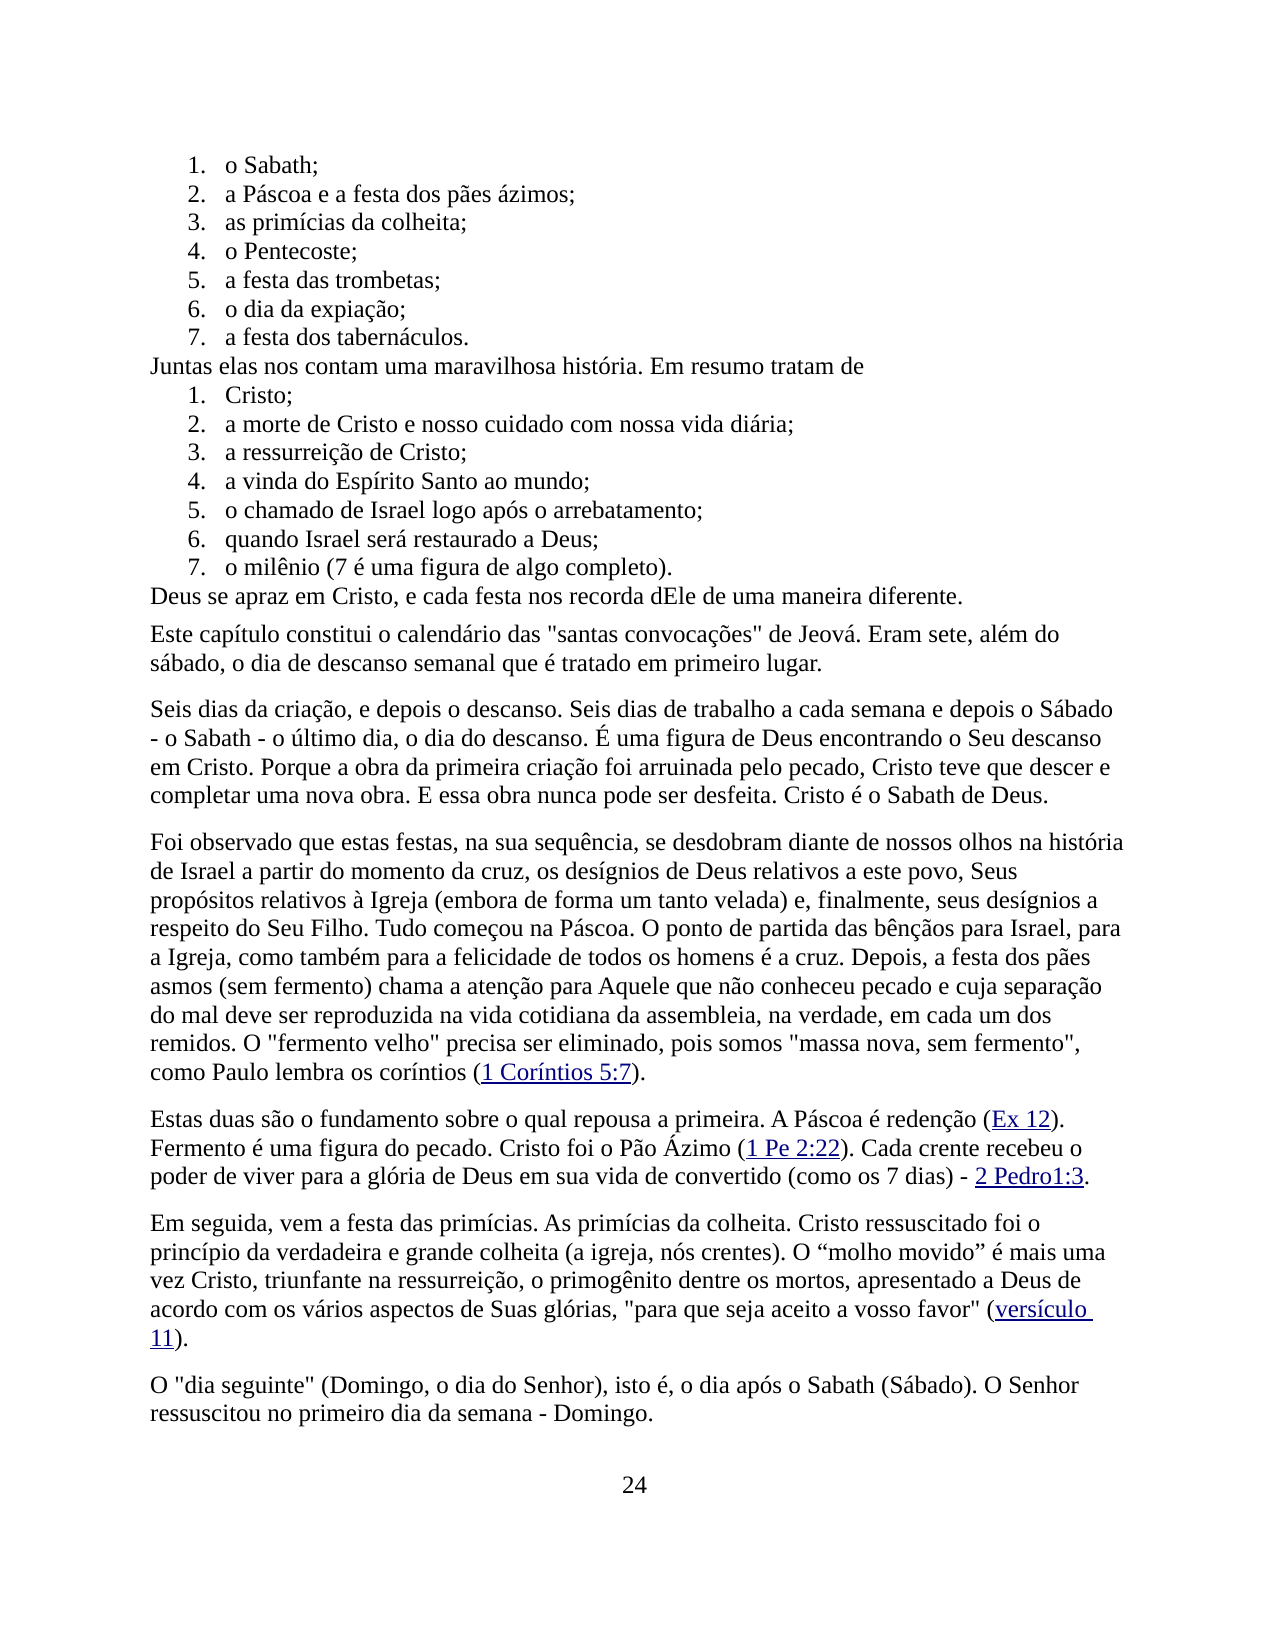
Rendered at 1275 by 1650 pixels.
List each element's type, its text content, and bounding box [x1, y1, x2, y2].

text O "dia seguinte" (Domingo, o dia do Senhor), isto é, o dia após o Sabath (Sábado). O Senhor ressuscitou no primeiro dia da semana - Domingo. [150, 1370, 1125, 1427]
list a festa das trombetas; [187, 265, 1125, 294]
list a festa dos tabernáculos. [187, 322, 1125, 351]
list Cristo; [187, 380, 1125, 409]
list a ressurreição de Cristo; [187, 437, 1125, 466]
list as primícias da colheita; [187, 207, 1125, 236]
list o Sabath; [187, 150, 1125, 179]
list o dia da expiação; [187, 294, 1125, 322]
list quando Israel será restaurado a Deus; [187, 524, 1125, 552]
list a vinda do Espírito Santo ao mundo; [187, 466, 1125, 495]
list a Páscoa e a festa dos pães ázimos; [187, 179, 1125, 207]
list o milênio (7 é uma figura de algo completo). [187, 552, 1125, 581]
text Em seguida, vem a festa das primícias. As primícias da colheita. Cristo ressuscitado foi o princípio da verdadeira e grande colheita (a igreja, nós crentes). O “molho movido” é mais uma vez Cristo, triunfante na ressurreição, o primogênito dentre os mortos, apresentado a Deus de acordo com os vários aspectos de Suas glórias, "para que seja aceito a vosso favor" (versículo 11). [150, 1208, 1125, 1352]
text Este capítulo constitui o calendário das "santas convocações" de Jeová. Eram sete, além do sábado, o dia de descanso semanal que é tratado em primeiro lugar. [150, 619, 1125, 676]
text Deus se apraz em Cristo, e cada festa nos recorda dEle de uma maneira diferente. [150, 581, 1125, 610]
text Juntas elas nos contam uma maravilhosa história. Em resumo tratam de [150, 351, 1125, 380]
text Seis dias da criação, e depois o descanso. Seis dias de trabalho a cada semana e depois o Sábado - o Sabath - o último dia, o dia do descanso. É uma figura de Deus encontrando o Seu descanso em Cristo. Porque a obra da primeira criação foi arruinada pelo pecado, Cristo teve que descer e completar uma nova obra. E essa obra nunca pode ser desfeita. Cristo é o Sabath de Deus. [150, 694, 1125, 809]
list o Pentecoste; [187, 236, 1125, 265]
text Foi observado que estas festas, na sua sequência, se desdobram diante de nossos olhos na história de Israel a partir do momento da cruz, os desígnios de Deus relativos a este povo, Seus propósitos relativos à Igreja (embora de forma um tanto velada) e, finalmente, seus desígnios a respeito do Seu Filho. Tudo começou na Páscoa. O ponto de partida das bênçãos para Israel, para a Igreja, como também para a felicidade de todos os homens é a cruz. Depois, a festa dos pães asmos (sem fermento) chama a atenção para Aquele que não conheceu pecado e cuja separação do mal deve ser reproduzida na vida cotidiana da assembleia, na verdade, em cada um dos remidos. O "fermento velho" precisa ser eliminado, pois somos "massa nova, sem fermento", como Paulo lembra os coríntios (1 Coríntios 5:7). [150, 827, 1125, 1086]
list o chamado de Israel logo após o arrebatamento; [187, 495, 1125, 524]
list a morte de Cristo e nosso cuidado com nossa vida diária; [187, 409, 1125, 437]
text Estas duas são o fundamento sobre o qual repousa a primeira. A Páscoa é redenção (Ex 12). Fermento é uma figura do pecado. Cristo foi o Pão Ázimo (1 Pe 2:22). Cada crente recebeu o poder de viver para a glória de Deus em sua vida de convertido (como os 7 dias) - 2 Pedro1:3. [150, 1104, 1125, 1190]
